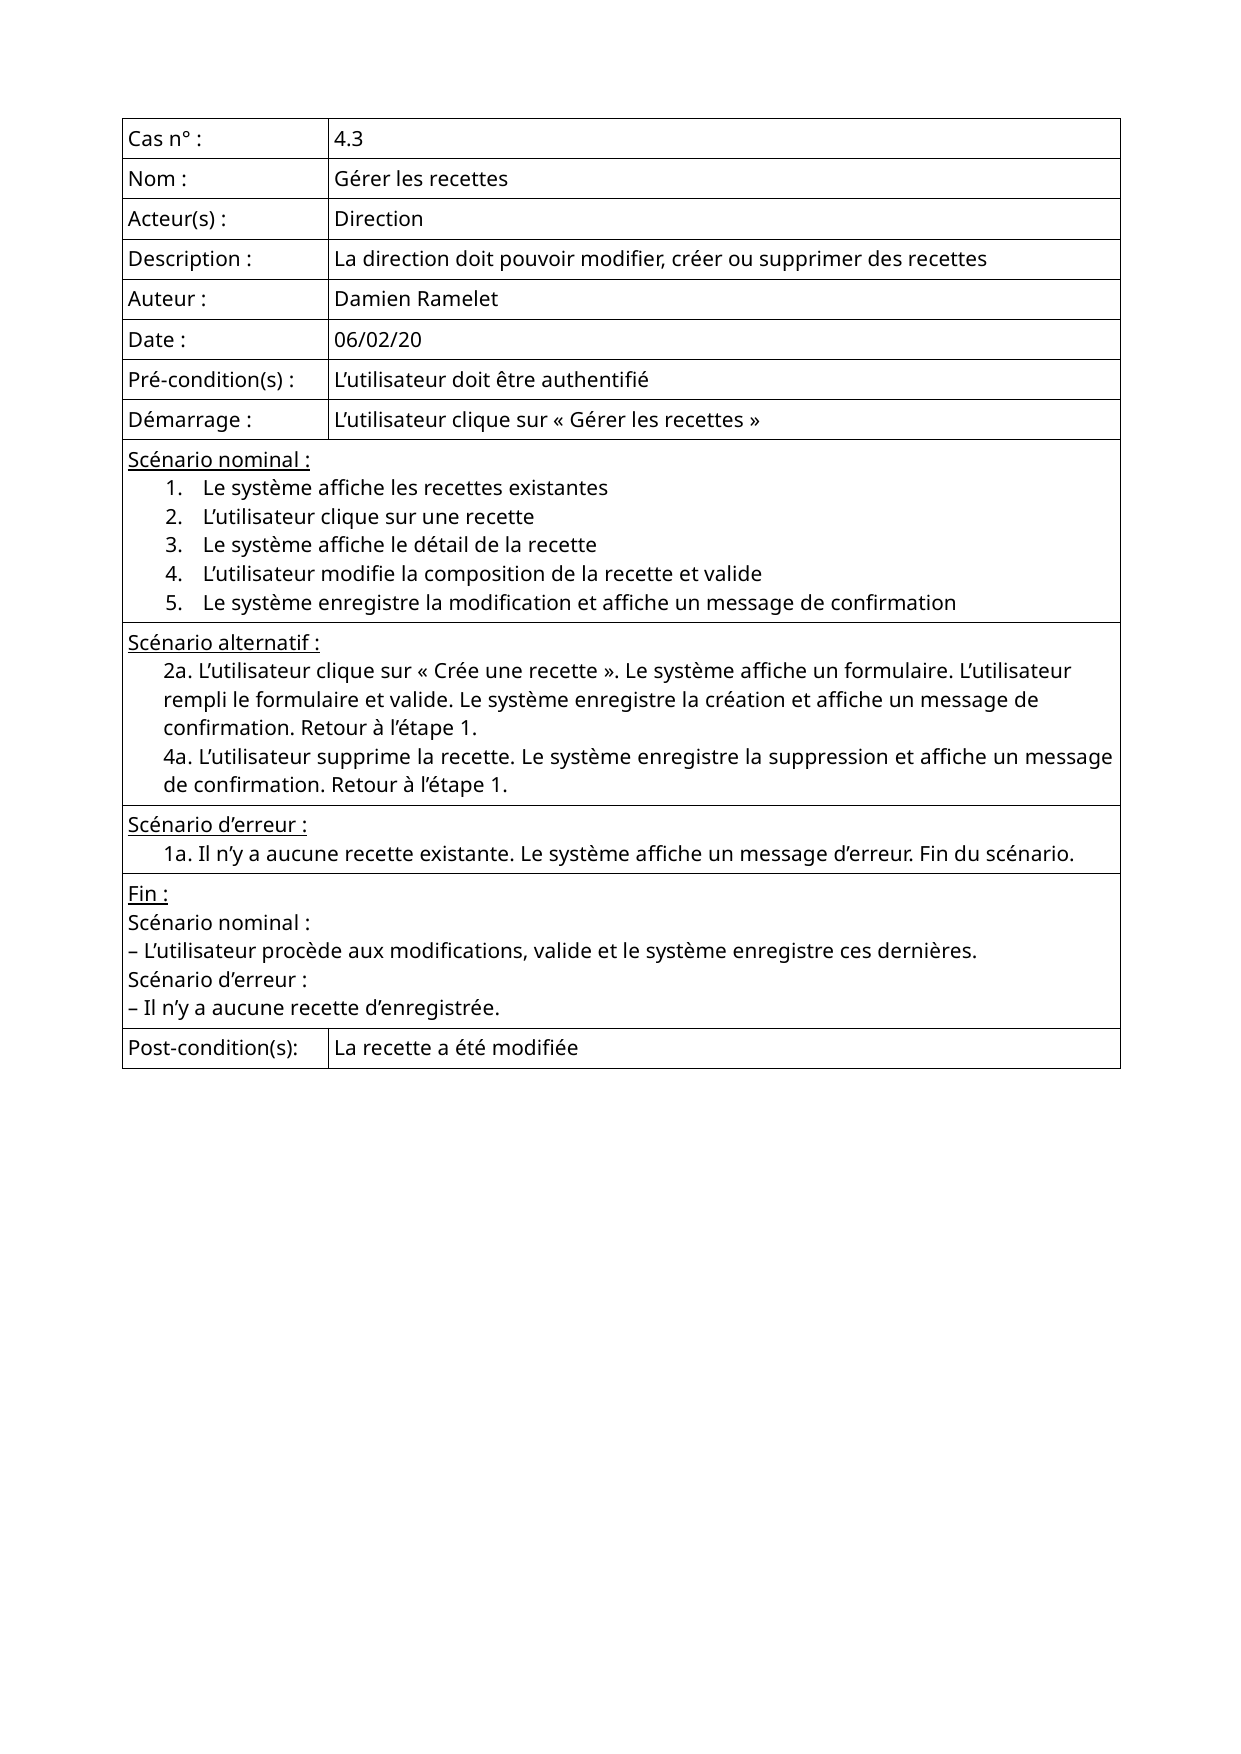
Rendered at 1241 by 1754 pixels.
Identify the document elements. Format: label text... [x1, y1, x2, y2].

table_cell Post-condition(s): [123, 1029, 328, 1068]
table_cell Auteur : [123, 280, 328, 319]
table_cell Direction [329, 199, 1120, 238]
table_cell L’utilisateur clique sur « Gérer les recettes » [329, 400, 1120, 439]
table_cell Démarrage : [123, 400, 328, 439]
table_header 4.3 [329, 119, 1120, 158]
table_cell Acteur(s) : [123, 199, 328, 238]
table_cell Scénario d’erreur : 1a. Il n’y a aucune recette existante. Le système affiche un message d’erreur. Fin du scénario. [123, 806, 1120, 873]
table_cell Description : [123, 240, 328, 278]
table_cell Date : [123, 320, 328, 359]
table_cell Damien Ramelet [329, 280, 1120, 319]
table_cell La direction doit pouvoir modifier, créer ou supprimer des recettes [329, 240, 1120, 278]
table_cell Nom : [123, 159, 328, 198]
table_cell Fin : Scénario nominal : – L’utilisateur procède aux modifications, valide et le système enregistre ces dernières. Scénario d’erreur : – Il n’y a aucune recette d’enregistrée. [123, 874, 1120, 1027]
table_cell Scénario nominal : Le système affiche les recettes existantes L’utilisateur clique sur une recette Le système affiche le détail de la recette L’utilisateur modifie la composition de la recette et valide Le système enregistre la modification et affiche un message de confirmation [123, 440, 1120, 622]
table_header Cas n° : [123, 119, 328, 158]
table_cell Scénario alternatif : 2a. L’utilisateur clique sur « Crée une recette ». Le système affiche un formulaire. L’utilisateur rempli le formulaire et valide. Le système enregistre la création et affiche un message de confirmation. Retour à l’étape 1. 4a. L’utilisateur supprime la recette. Le système enregistre la suppression et affiche un message de confirmation. Retour à l’étape 1. [123, 623, 1120, 804]
table_cell L’utilisateur doit être authentifié [329, 360, 1120, 399]
table_cell La recette a été modifiée [329, 1029, 1120, 1068]
table_cell Gérer les recettes [329, 159, 1120, 198]
table_cell 02/06/20 [329, 320, 1120, 359]
table_cell Pré-condition(s) : [123, 360, 328, 399]
